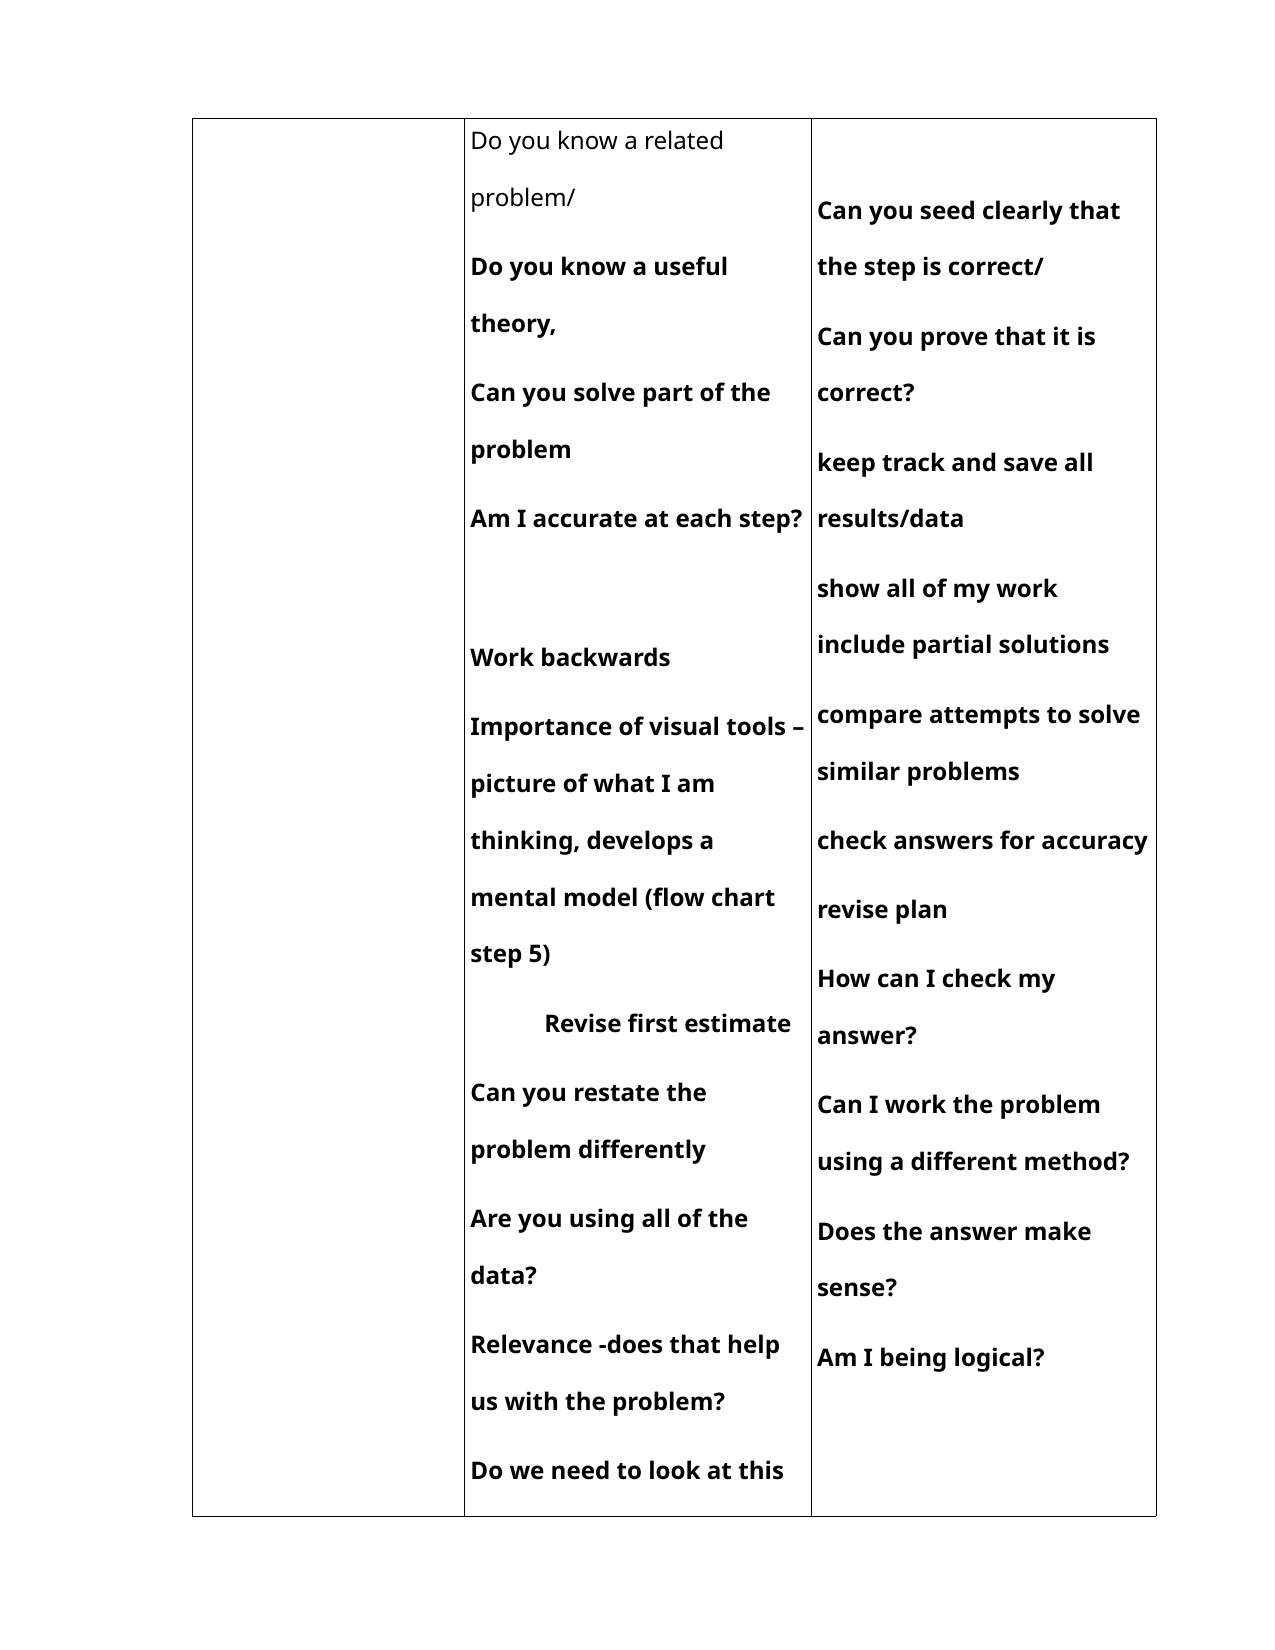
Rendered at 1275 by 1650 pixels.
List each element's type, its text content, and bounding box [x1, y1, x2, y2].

table_cell Can you seed clearly that the step is correct/ Can you prove that it is correct? keep track and save all results/data show all of my work include partial solutions compare attempts to solve similar problems check answers for accuracy revise plan How can I check my answer? Can I work the problem using a different method? Does the answer make sense? Am I being logical? [812, 119, 1156, 1516]
table_cell Do you know a related problem/ Do you know a useful theory, Can you solve part of the problem Am I accurate at each step? Work backwards Importance of visual tools – picture of what I am thinking, develops a mental model (flow chart step 5) Revise first estimate Can you restate the problem differently Are you using all of the data? Relevance -does that help us with the problem? Do we need to look at this [465, 119, 811, 1516]
table_cell [193, 119, 464, 1516]
